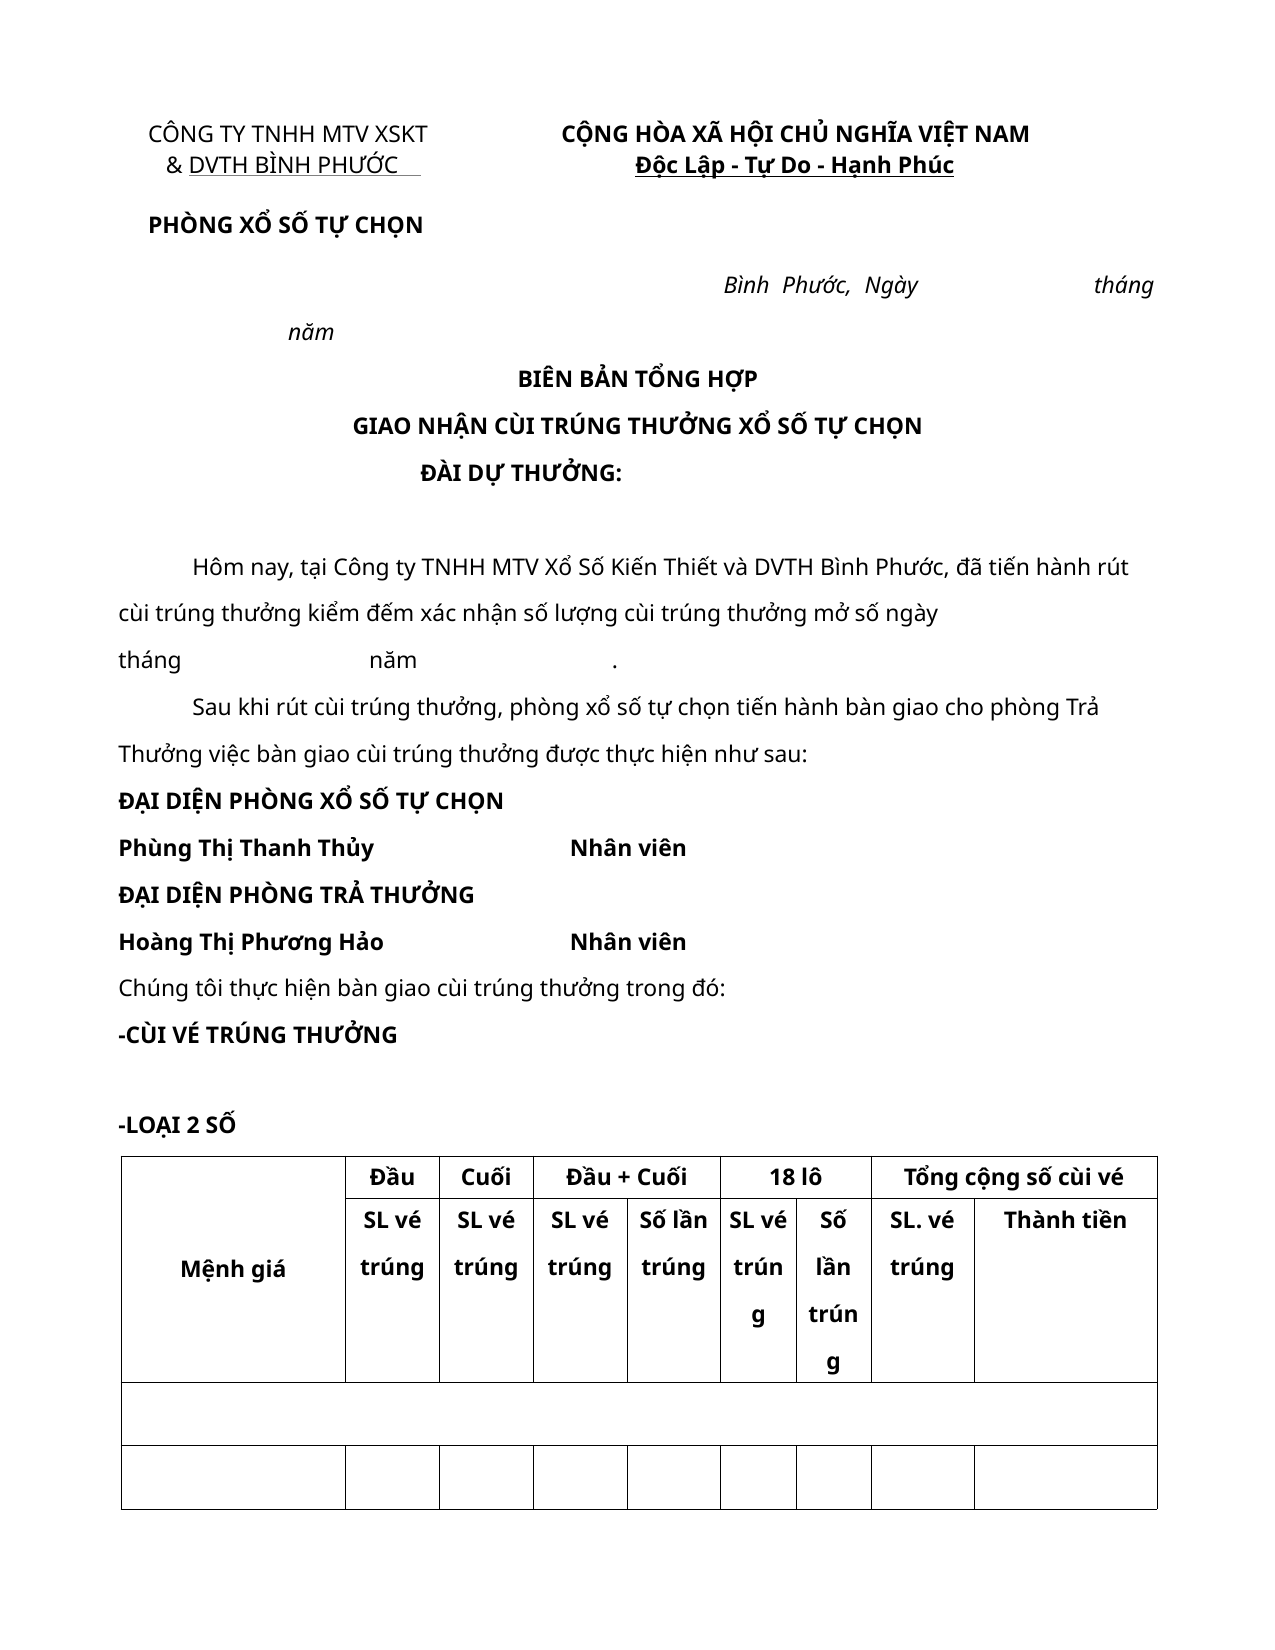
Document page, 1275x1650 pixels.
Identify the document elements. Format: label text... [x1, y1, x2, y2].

text GIAO NHẬN CÙI TRÚNG THƯỞNG XỔ SỐ TỰ CHỌN [118, 410, 1157, 441]
text Bình Phước, Ngày <get_date()[:2]> tháng <get_date()[3:5]> năm <get_date()[6:10]> [118, 269, 1157, 347]
table_cell SL vé trúng [440, 1199, 533, 1382]
table_cell <get_trathuong_2(menhgia)['tong_thanhtien']> [975, 1446, 1157, 1509]
text CÔNG TY TNHH MTV XSKT CỘNG HÒA XÃ HỘI CHỦ NGHĨA VIỆT NAM [118, 118, 1157, 149]
table_cell <get_trathuong_2(menhgia)['sl_2_d']> [346, 1446, 439, 1509]
table_cell SL vé trúng [534, 1199, 627, 1382]
text BIÊN BẢN TỔNG HỢP [118, 363, 1157, 394]
table_header Mệnh giá [122, 1157, 345, 1382]
table_header Đầu + Cuối [534, 1157, 720, 1198]
table_cell SL vé trúng [721, 1199, 796, 1382]
text Sau khi rút cùi trúng thưởng, phòng xổ số tự chọn tiến hành bàn giao cho phòng Trả Thưởng việc bàn giao cùi trúng thưởng được thực hiện như sau: [118, 691, 1157, 769]
text Hoàng Thị Phương Hảo Nhân viên [118, 925, 1157, 957]
table_cell Số lần trúng [628, 1199, 720, 1382]
text ĐÀI DỰ THƯỞNG: <get_daiduthuong()> [118, 457, 1157, 488]
table_cell <for each="menhgia in get_menh_gia()"> [122, 1383, 1157, 1445]
text <if test="get_tong_trathuong_2()['tongcong'] <> '0' "> [118, 1066, 1157, 1094]
table_cell <get_trathuong_2(menhgia)['sl_2_18']> [721, 1446, 796, 1509]
table_header Tổng cộng số cùi vé [872, 1157, 1157, 1198]
table_cell SL vé trúng [346, 1199, 439, 1382]
table_header Cuối [440, 1157, 533, 1198]
table_cell <menhgia.name> [122, 1446, 345, 1509]
text PHÒNG XỔ SỐ TỰ CHỌN [118, 209, 1157, 240]
table_cell Thành tiền [975, 1199, 1157, 1382]
table_header Đầu [346, 1157, 439, 1198]
table_header 18 lô [721, 1157, 871, 1198]
table_cell SL. vé trúng [872, 1199, 974, 1382]
text Chúng tôi thực hiện bàn giao cùi trúng thưởng trong đó: [118, 972, 1157, 1003]
text -LOẠI 2 SỐ [118, 1109, 1157, 1140]
table_cell <get_trathuong_2(menhgia)['tong_ve']> [872, 1446, 974, 1509]
text Hôm nay, tại Công ty TNHH MTV Xổ Số Kiến Thiết và DVTH Bình Phước, đã tiến hành rút cùi trúng thưởng kiểm đếm xác nhận số lượng cùi trúng thưởng mở số ngày <get_date()[:2]> tháng <get_date()[3:5]> năm <get_date()[6:10]>. [118, 550, 1157, 675]
text & DVTH BÌNH PHƯỚC Độc Lập - Tự Do - Hạnh Phúc [118, 149, 1157, 180]
text ĐẠI DIỆN PHÒNG TRẢ THƯỞNG [118, 878, 1157, 910]
table_cell Số lần trúng [797, 1199, 871, 1382]
table_cell <get_trathuong_2(menhgia)['sl_2_18_trung']> [797, 1446, 871, 1509]
text Phùng Thị Thanh Thủy Nhân viên [118, 832, 1157, 863]
table_cell <get_trathuong_2(menhgia)['sl_2_c']> [440, 1446, 533, 1509]
table_cell <get_trathuong_2(menhgia)['sl_2_dc_trung']> [628, 1446, 720, 1509]
text -CÙI VÉ TRÚNG THƯỞNG [118, 1019, 1157, 1050]
text ĐẠI DIỆN PHÒNG XỔ SỐ TỰ CHỌN [118, 785, 1157, 816]
table_cell <get_trathuong_2(menhgia)['sl_2_dc']> [534, 1446, 627, 1509]
